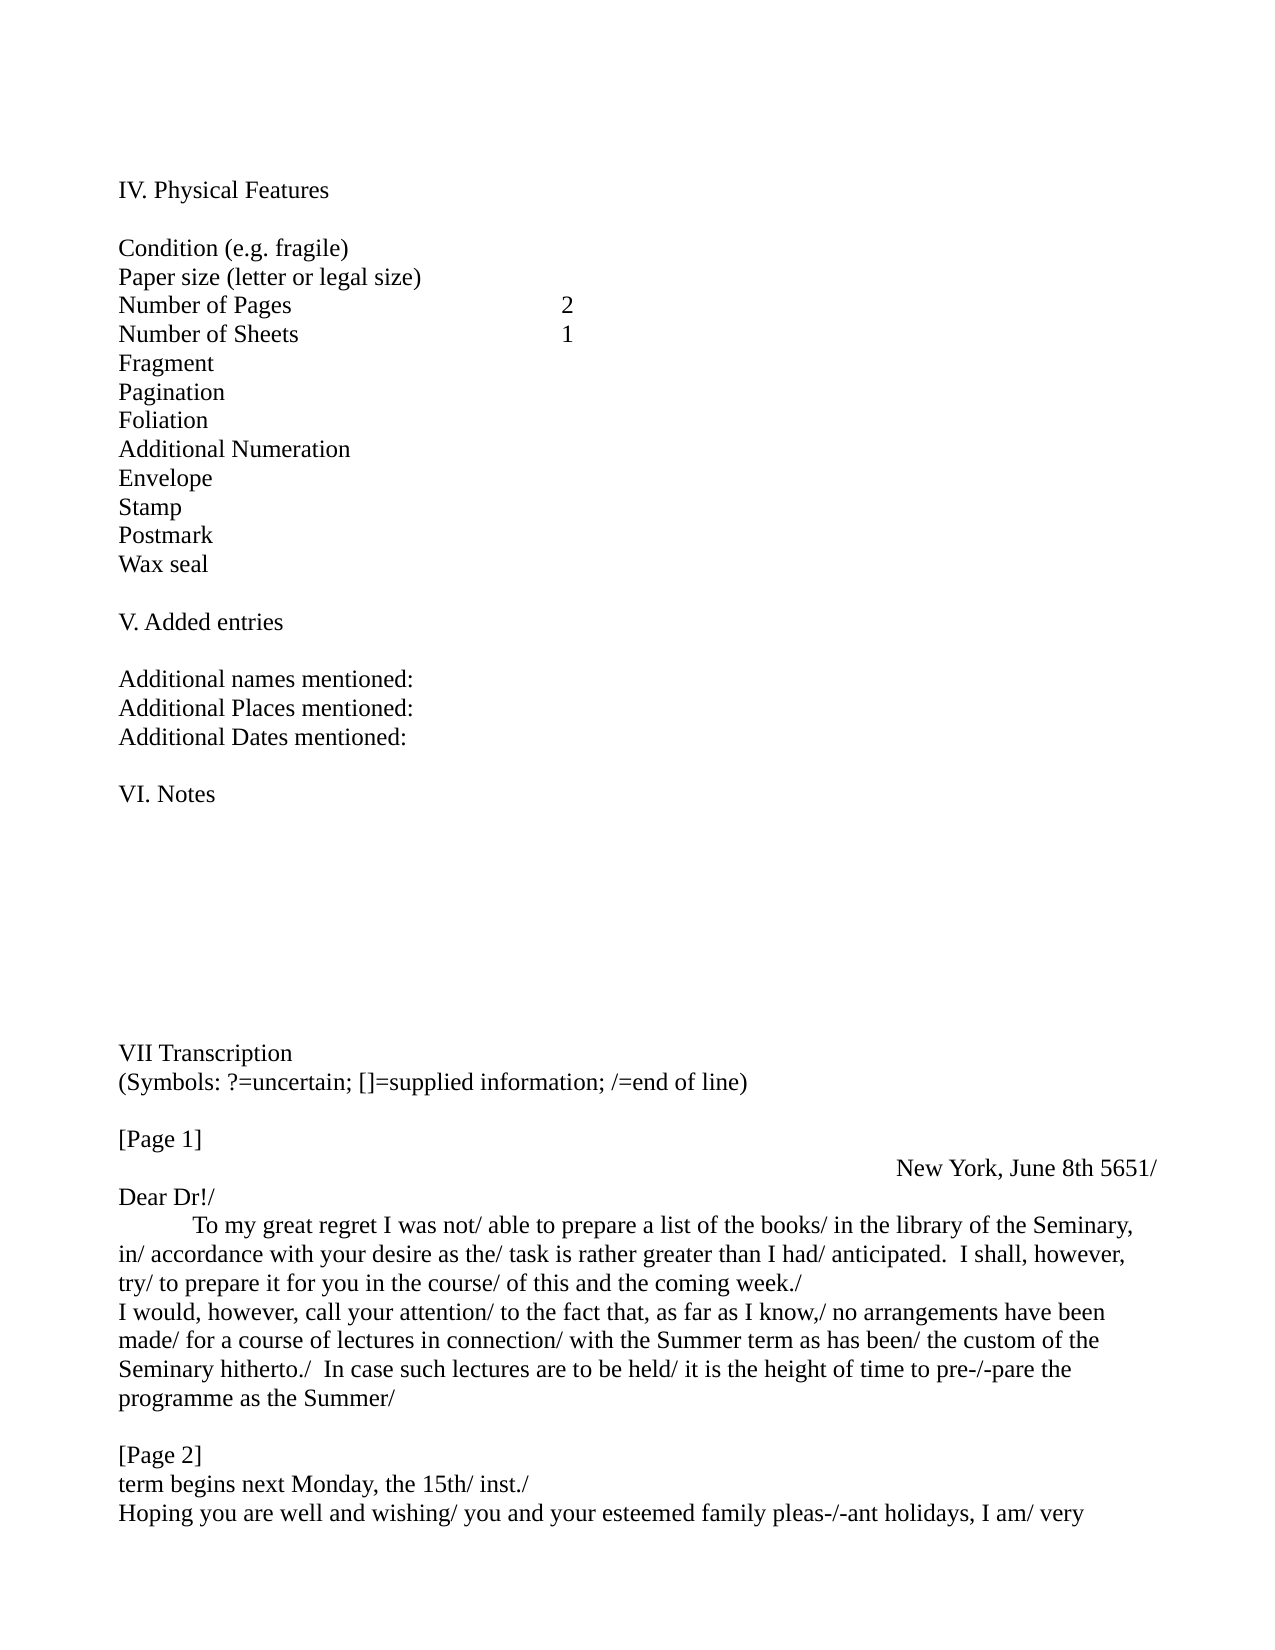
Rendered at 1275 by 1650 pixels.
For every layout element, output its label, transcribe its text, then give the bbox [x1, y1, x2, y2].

text Condition (e.g. fragile) [118, 233, 1157, 262]
text VII Transcription [118, 1038, 1157, 1067]
text Fragment [118, 348, 1157, 377]
text Envelope [118, 463, 1157, 492]
text Stamp [118, 492, 1157, 521]
text New York, June 8th 5651/ [118, 1153, 1157, 1182]
text Postma rk [118, 521, 1157, 549]
text Pagination [118, 377, 1157, 406]
text [Page 2] [118, 1441, 1157, 1469]
text Paper size (letter or legal size) [118, 262, 1157, 291]
text I would, however, call your attention/ to the fact that, as far as I know,/ no arrangements have been made/ for a course of lectures in connection/ with the Summer term as has been/ the custom of the Seminary hitherto./ In case such lectures are to be held/ it is the height of time to pre-/-pare the programme as the Summer/ [118, 1297, 1157, 1412]
text Foliation [118, 406, 1157, 434]
text V. Added entries [118, 607, 1157, 636]
text [Page 1] [118, 1124, 1157, 1153]
text To my great regret I was not/ able to prepare a list of the books/ in the library of the Seminary, in/ accordance with your desire as the/ task is rather greater than I had/ anticipated. I shall, however, try/ to prepare it for you in the course/ of this and the coming week./ [118, 1211, 1157, 1297]
text Dear Dr!/ [118, 1182, 1157, 1211]
text Hoping you are well and wishing/ you and your esteemed family pleas-/-ant holidays, I am/ very [118, 1498, 1157, 1527]
text (Symbols: ?=uncertain; []=supplied information; /=end of line) [118, 1067, 1157, 1096]
text term begins next Monday, the 15th/ inst./ [118, 1469, 1157, 1498]
text Additional Dates mentioned: [118, 722, 1157, 751]
text Number of Sheets 1 [118, 319, 1157, 348]
text Wax seal [118, 549, 1157, 578]
text IV. Physical Features [118, 176, 1157, 204]
text Additional names mentioned: [118, 664, 1157, 693]
text Number of Pages 2 [118, 291, 1157, 319]
text VI. Notes [118, 779, 1157, 808]
text Additional Places mentioned: [118, 693, 1157, 722]
text Additional Numeration [118, 434, 1157, 463]
